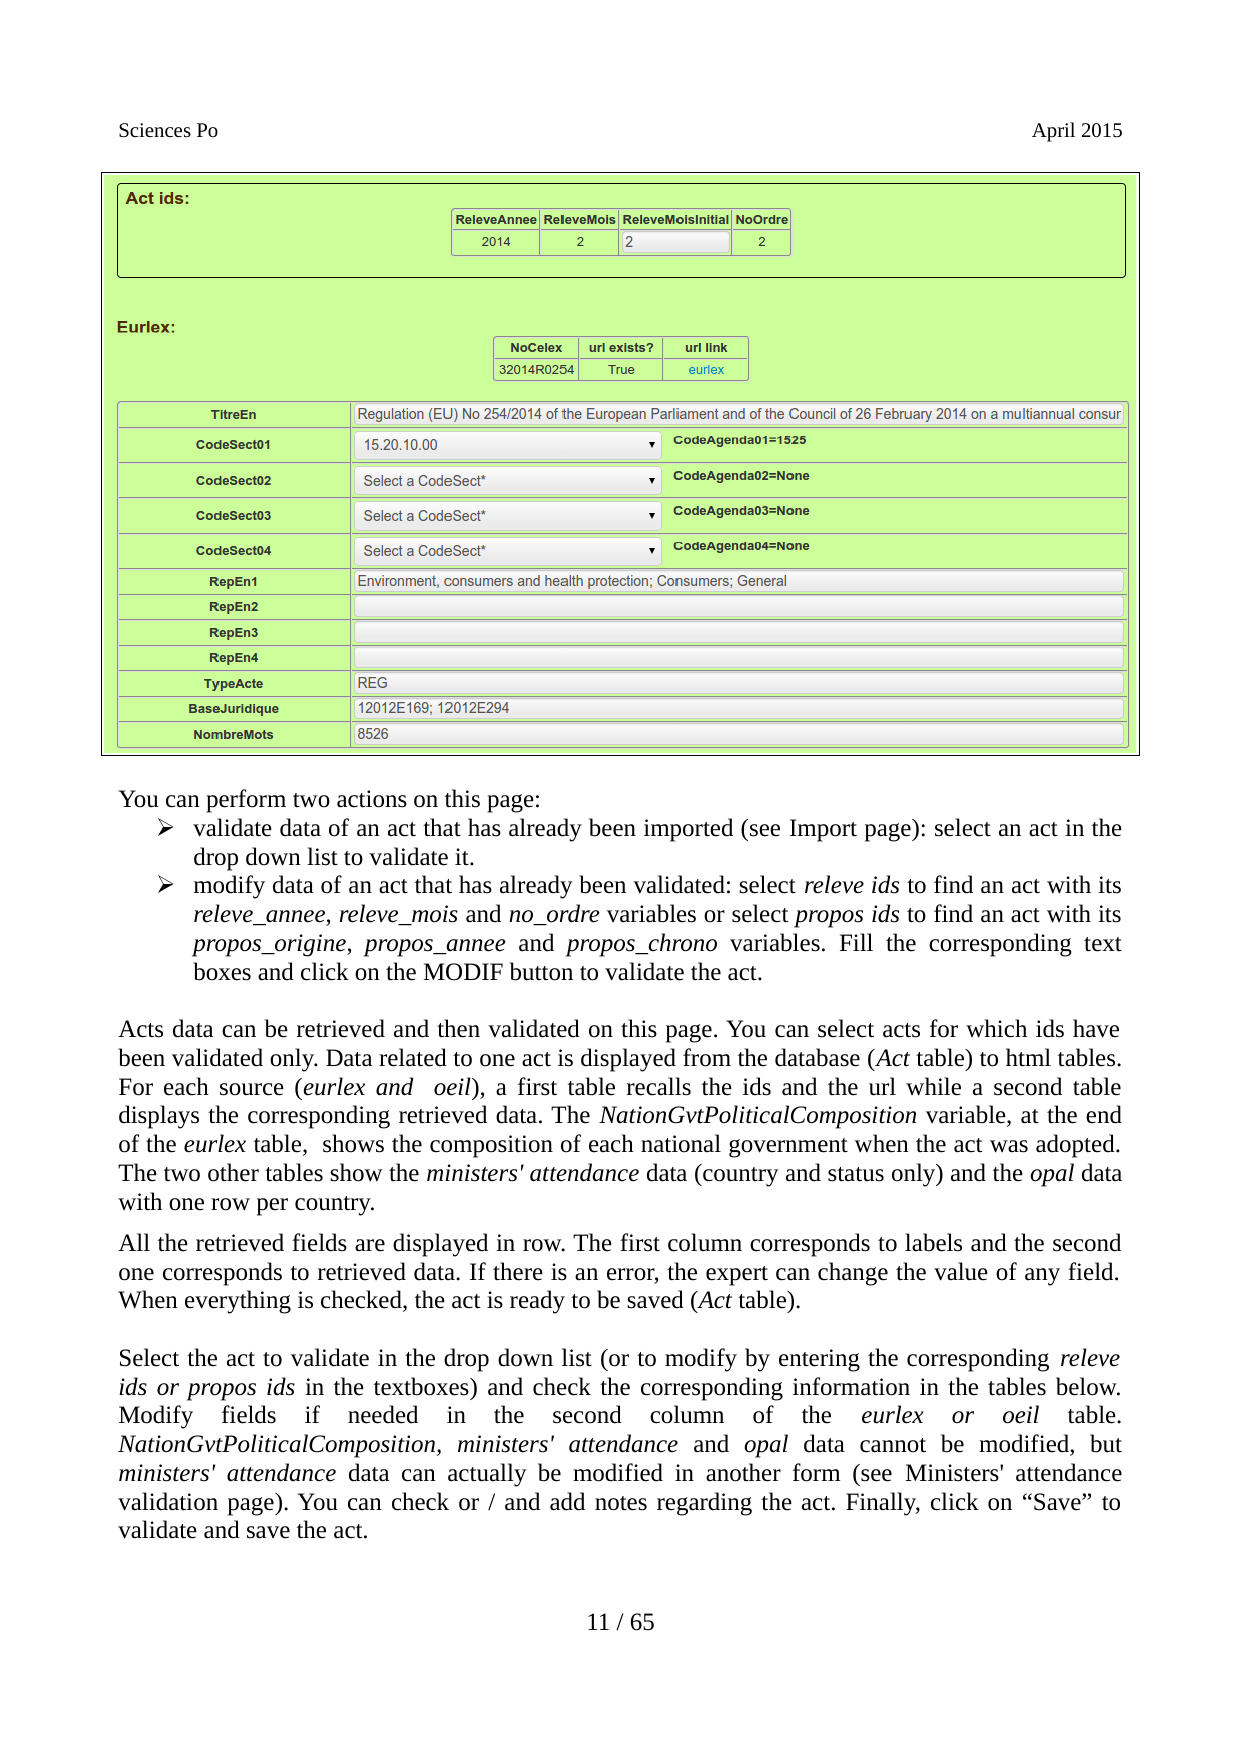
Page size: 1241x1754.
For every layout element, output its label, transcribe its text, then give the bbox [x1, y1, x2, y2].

list validate data of an act that has already been imported (see Import page): select an act in the drop down list to validate it. [156, 813, 1122, 871]
list modify data of an act that has already been validated: select releve ids to find an act with its releve_annee, releve_mois and no_ordre variables or select propos ids to find an act with its propos_origine, propos_annee and propos_chrono variables. Fill the corresponding text boxes and click on the MODIF button to validate the act. [156, 871, 1122, 986]
text Acts data can be retrieved and then validated on this page. You can select acts for which ids have been validated only. Data related to one act is displayed from the database (Act table) to html tables. For each source (eurlex and oeil), a first table recalls the ids and the url while a second table displays the corresponding retrieved data. The NationGvtPoliticalComposition variable, at the end of the eurlex table, shows the composition of each national government when the act was adopted. The two other tables show the ministers' attendance data (country and status only) and the opal data with one row per country. [118, 1014, 1122, 1216]
text Select the act to validate in the drop down list (or to modify by entering the corresponding releve ids or propos ids in the textboxes) and check the corresponding information in the tables below. Modify fields if needed in the second column of the eurlex or oeil table. NationGvtPoliticalComposition, ministers' attendance and opal data cannot be modified, but ministers' attendance data can actually be modified in another form (see Ministers' attendance validation page). You can check or / and add notes regarding the act. Finally, click on “Save” to validate and save the act. [118, 1343, 1122, 1544]
text You can perform two actions on this page: [118, 784, 1122, 813]
text All the retrieved fields are displayed in row. The first column corresponds to labels and the second one corresponds to retrieved data. If there is an error, the expert can change the value of any field. When everything is checked, the act is ready to be saved (Act table). [118, 1228, 1122, 1314]
picture [104, 175, 1137, 753]
